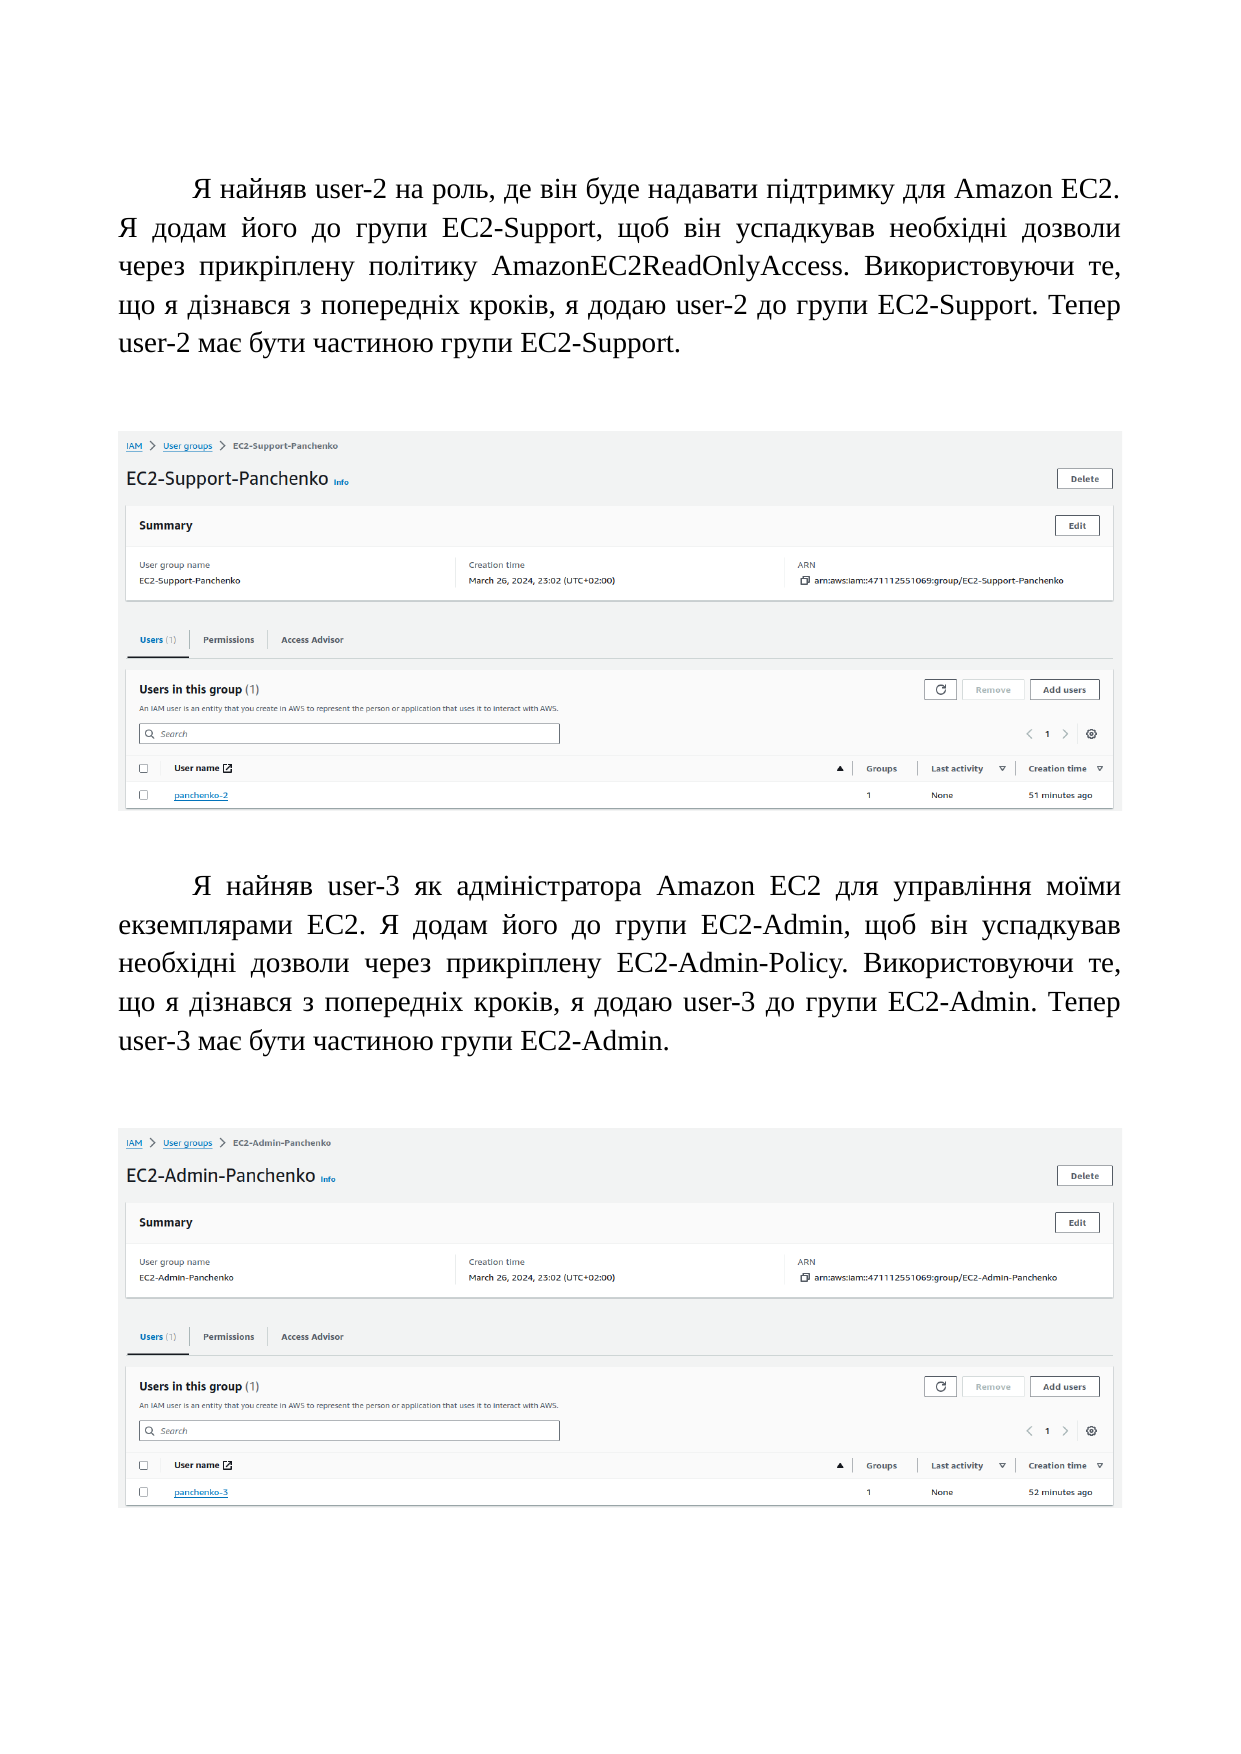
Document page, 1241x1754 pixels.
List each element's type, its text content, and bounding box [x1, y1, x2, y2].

text Я найняв user-2 на роль, де він буде надавати підтримку для Amazon EC2. Я додам його до групи EC2-Support, щоб він успадкував необхідні дозволи через прикріплену політику AmazonEC2ReadOnlyAccess. Використовуючи те, що я дізнався з попередніх кроків, я додаю user-2 до групи EC2-Support. Тепер user-2 має бути частиною групи EC2-Support. [118, 171, 1122, 359]
text Я найняв user-3 як адміністратора Amazon EC2 для управління моїми екземплярами EC2. Я додам його до групи EC2-Admin, щоб він успадкував необхідні дозволи через прикріплену EC2-Admin-Policy. Використовуючи те, що я дізнався з попередніх кроків, я додаю user-3 до групи EC2-Admin. Тепер user-3 має бути частиною групи EC2-Admin. [118, 868, 1122, 1056]
picture [118, 431, 1123, 811]
picture [118, 1128, 1123, 1508]
